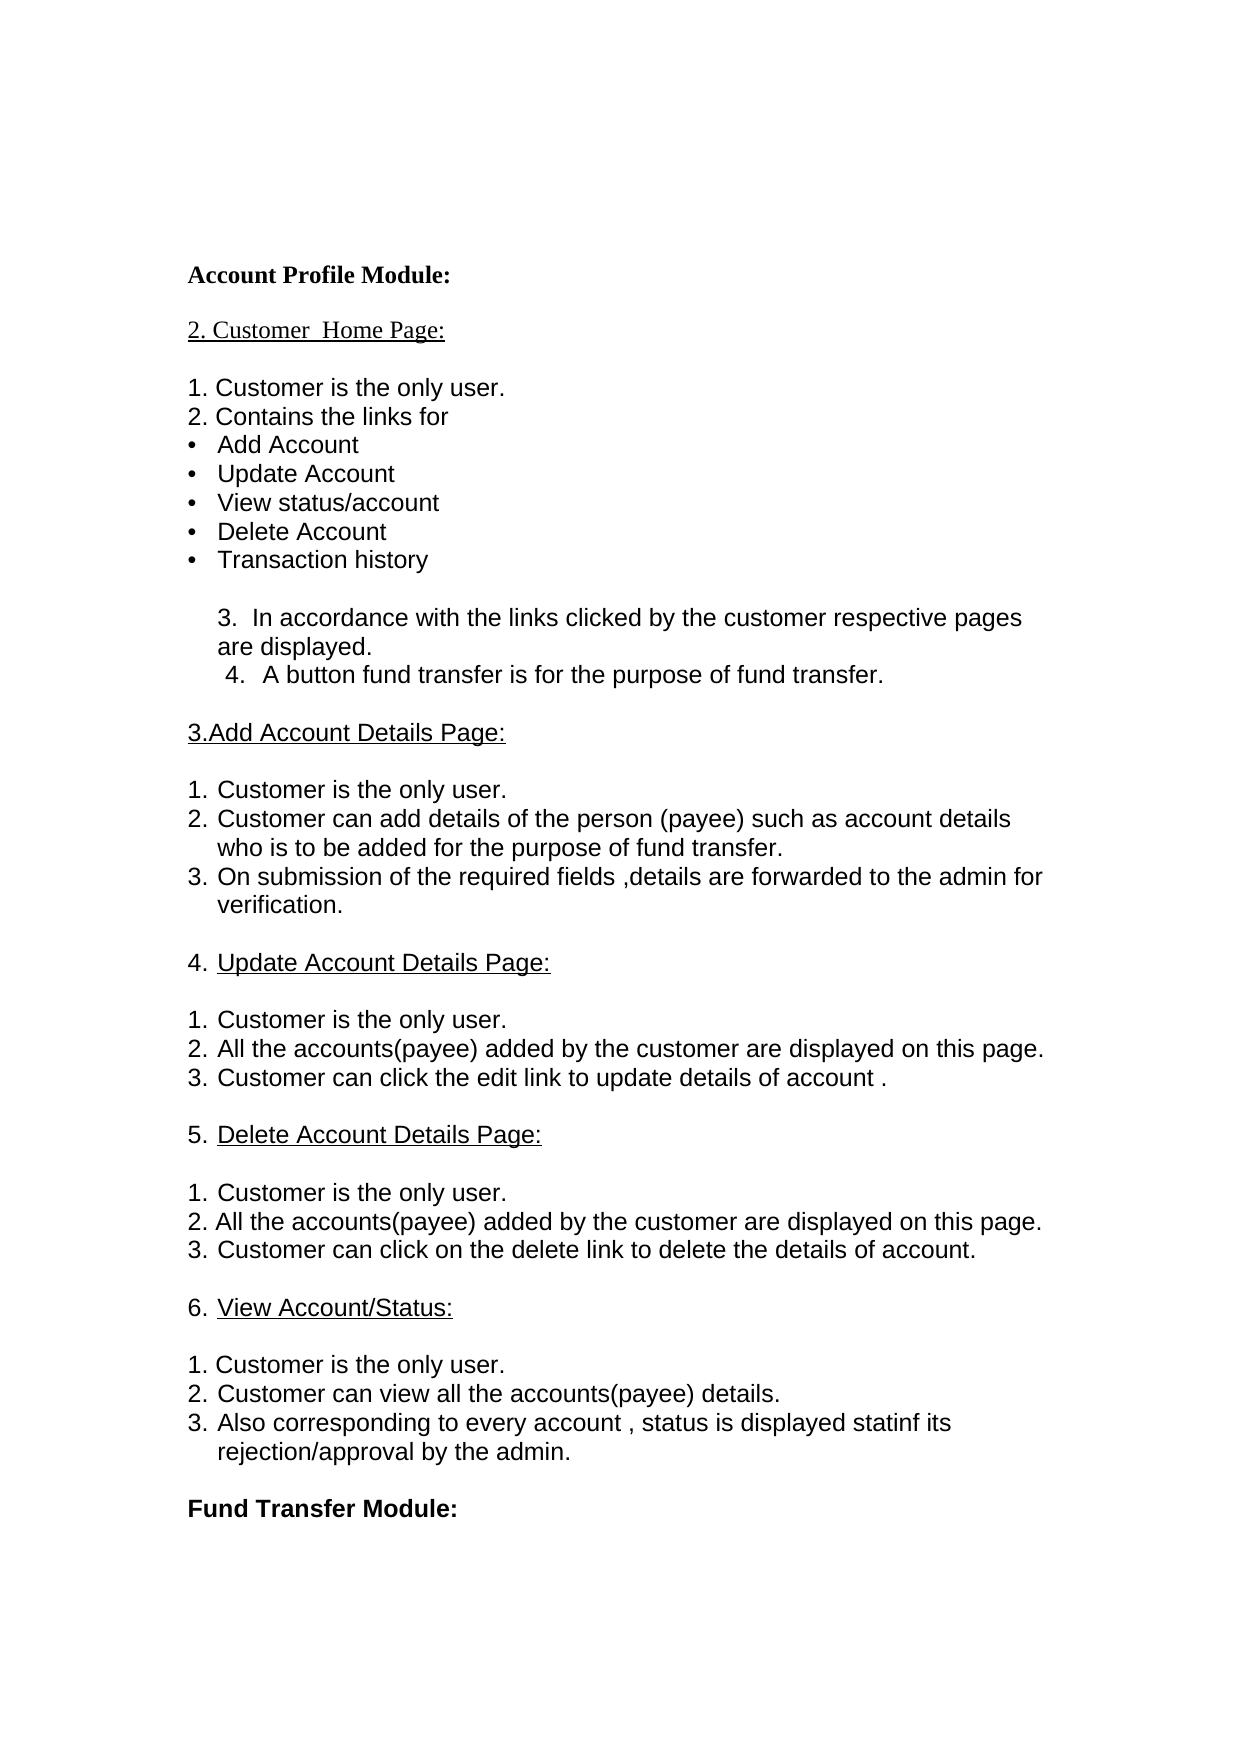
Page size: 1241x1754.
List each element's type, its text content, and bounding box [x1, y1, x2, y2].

list 3. In accordance with the links clicked by the customer respective pages are displayed. [187, 603, 1053, 660]
list View status/account [187, 488, 1053, 517]
list Delete Account Details Page: [187, 1120, 1053, 1149]
text 2. Customer Home Page: [187, 315, 1053, 344]
text 2. Contains the links for [187, 402, 1053, 430]
text 1. Customer is the only user. [187, 373, 1053, 402]
list View Account/Status: [187, 1293, 1053, 1322]
list Customer can click on the delete link to delete the details of account. [187, 1235, 1053, 1264]
list Customer is the only user. [187, 1005, 1053, 1034]
list Update Account Details Page: [187, 948, 1053, 977]
list Customer is the only user. [187, 775, 1053, 804]
list Delete Account [187, 517, 1053, 545]
text 1. Customer is the only user. [187, 1350, 1053, 1379]
list Also corresponding to every account , status is displayed statinf its rejection/approval by the admin. [187, 1408, 1053, 1465]
list Customer is the only user. [187, 1178, 1053, 1207]
list A button fund transfer is for the purpose of fund transfer. [225, 660, 1053, 689]
list On submission of the required fields ,details are forwarded to the admin for verification. [187, 862, 1053, 919]
list Customer can view all the accounts(payee) details. [187, 1379, 1053, 1408]
text Fund Transfer Module: [187, 1494, 1053, 1523]
list Update Account [187, 459, 1053, 488]
list Add Account [187, 430, 1053, 459]
list Transaction history [187, 545, 1053, 574]
list Customer can click the edit link to update details of account . [187, 1063, 1053, 1092]
text 2. All the accounts(payee) added by the customer are displayed on this page. [187, 1207, 1053, 1235]
text Account Profile Module: [187, 260, 1053, 289]
list Customer can add details of the person (payee) such as account details who is to be added for the purpose of fund transfer. [187, 804, 1053, 862]
text 3.Add Account Details Page: [187, 718, 1053, 747]
list All the accounts(payee) added by the customer are displayed on this page. [187, 1034, 1053, 1063]
